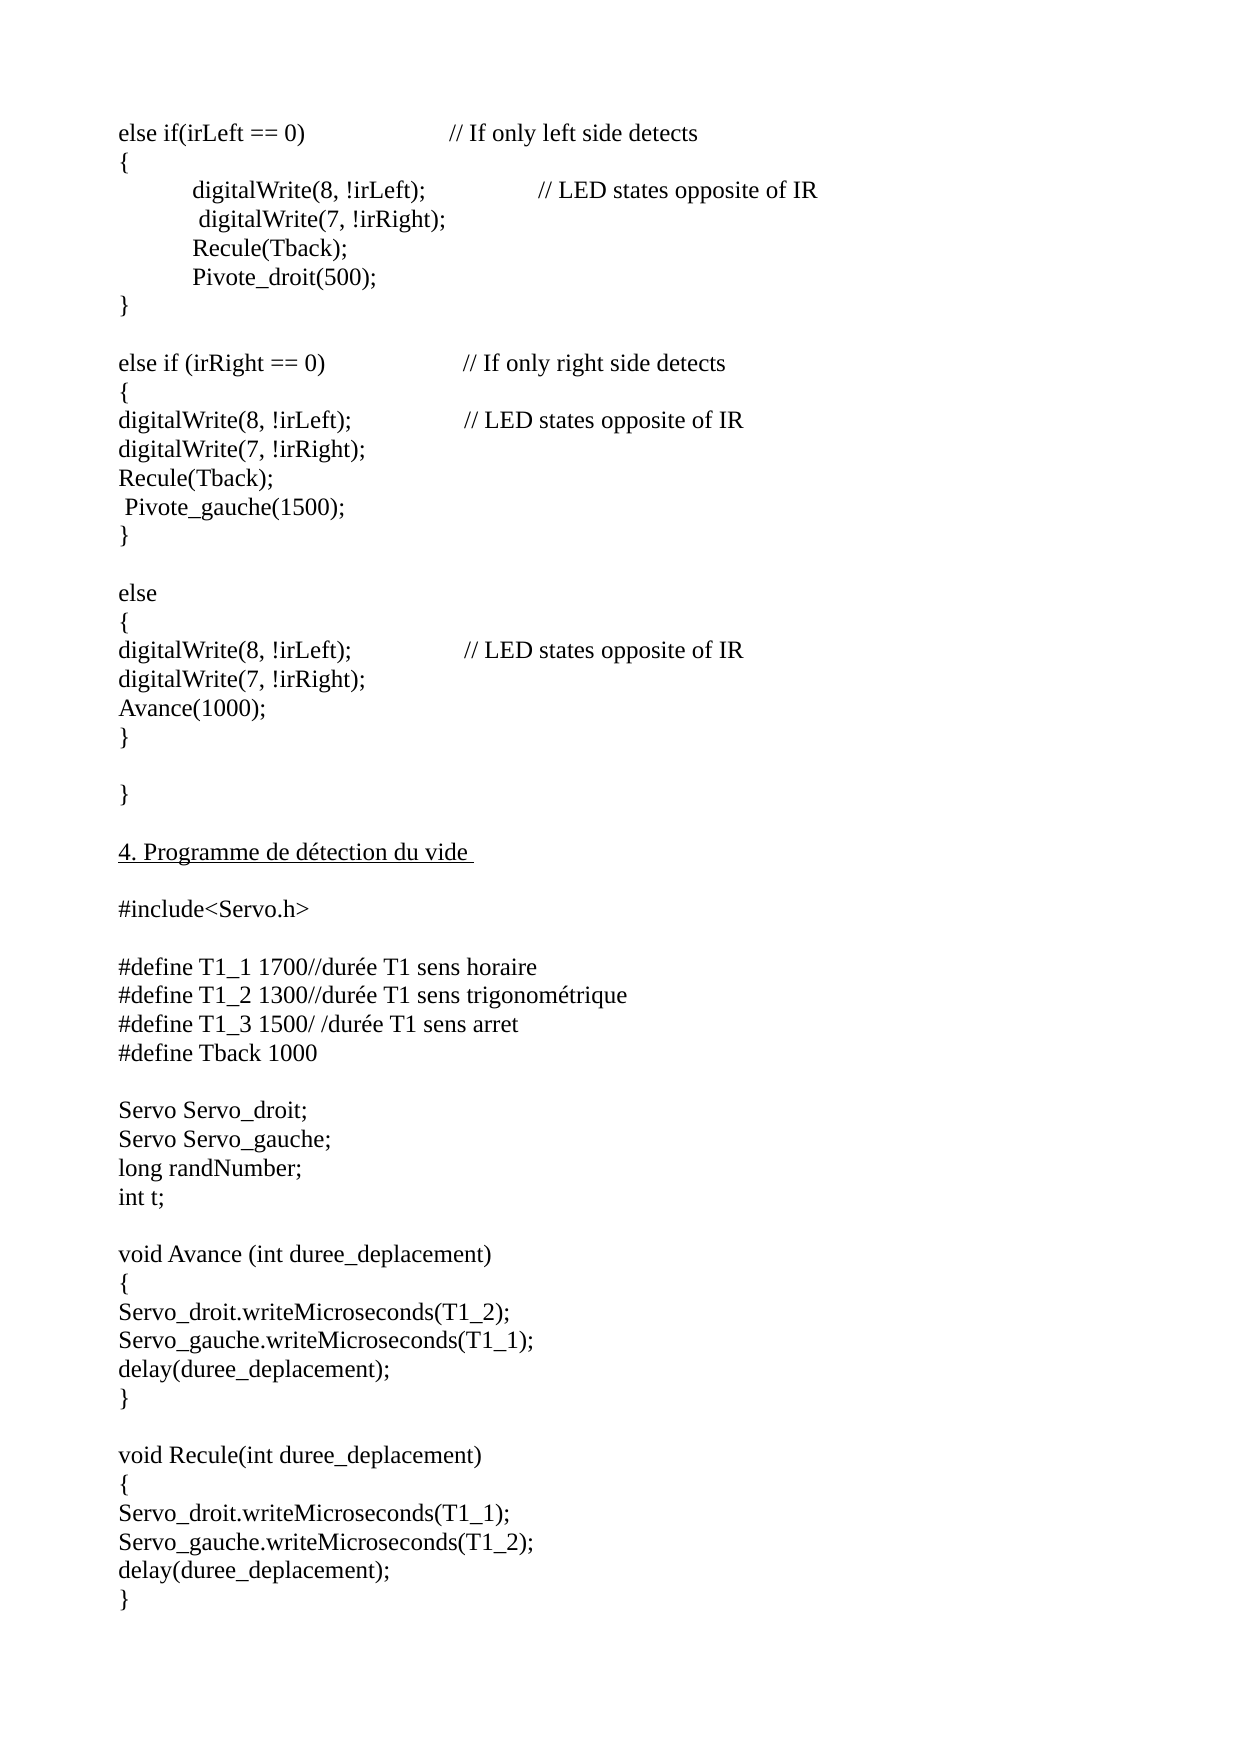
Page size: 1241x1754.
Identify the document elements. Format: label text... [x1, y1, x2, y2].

text #define T1_1 1700//durée T1 sens horaire [118, 952, 1122, 981]
text Avance(1000); [118, 693, 1122, 722]
text #define T1_2 1300//durée T1 sens trigonométrique [118, 981, 1122, 1009]
text Servo_droit.writeMicroseconds(T1_2); [118, 1297, 1122, 1326]
text Servo_gauche.writeMicroseconds(T1_2); [118, 1527, 1122, 1556]
text } [118, 291, 1122, 319]
text } [118, 722, 1122, 751]
text digitalWrite(7, !irRight); [118, 664, 1122, 693]
text Servo Servo_gauche; [118, 1124, 1122, 1153]
text Recule(Tback); [118, 233, 1122, 262]
text { [118, 607, 1122, 636]
text digitalWrite(7, !irRight); [118, 434, 1122, 463]
text digitalWrite(8, !irLeft); // LED states opposite of IR [118, 636, 1122, 664]
text { [118, 147, 1122, 176]
text else if(irLeft == 0) // If only left side detects [118, 118, 1122, 147]
text long randNumber; [118, 1153, 1122, 1182]
text else if (irRight == 0) // If only right side detects [118, 348, 1122, 377]
text Pivote_droit(500); [118, 262, 1122, 291]
text #define Tback 1000 [118, 1038, 1122, 1067]
text Servo_gauche.writeMicroseconds(T1_1); [118, 1326, 1122, 1354]
text { [118, 1469, 1122, 1498]
text Pivote_gauche(1500); [118, 492, 1122, 521]
text Servo Servo_droit; [118, 1096, 1122, 1124]
text Servo_droit.writeMicroseconds(T1_1); [118, 1498, 1122, 1527]
text delay(duree_deplacement); [118, 1556, 1122, 1584]
text #include<Servo.h> [118, 894, 1122, 923]
text void Recule(int duree_deplacement) [118, 1441, 1122, 1469]
text digitalWrite(8, !irLeft); // LED states opposite of IR [118, 406, 1122, 434]
text digitalWrite(8, !irLeft); // LED states opposite of IR [118, 176, 1122, 204]
text } [118, 1584, 1122, 1613]
text else [118, 578, 1122, 607]
text { [118, 377, 1122, 406]
text Recule(Tback); [118, 463, 1122, 492]
text } [118, 779, 1122, 808]
text 4. Programme de détection du vide [118, 837, 1122, 866]
text { [118, 1268, 1122, 1297]
text } [118, 521, 1122, 549]
text int t; [118, 1182, 1122, 1211]
text void Avance (int duree_deplacement) [118, 1239, 1122, 1268]
text digitalWrite(7, !irRight); [118, 204, 1122, 233]
text delay(duree_deplacement); [118, 1354, 1122, 1383]
text #define T1_3 1500/ /durée T1 sens arret [118, 1009, 1122, 1038]
text } [118, 1383, 1122, 1412]
